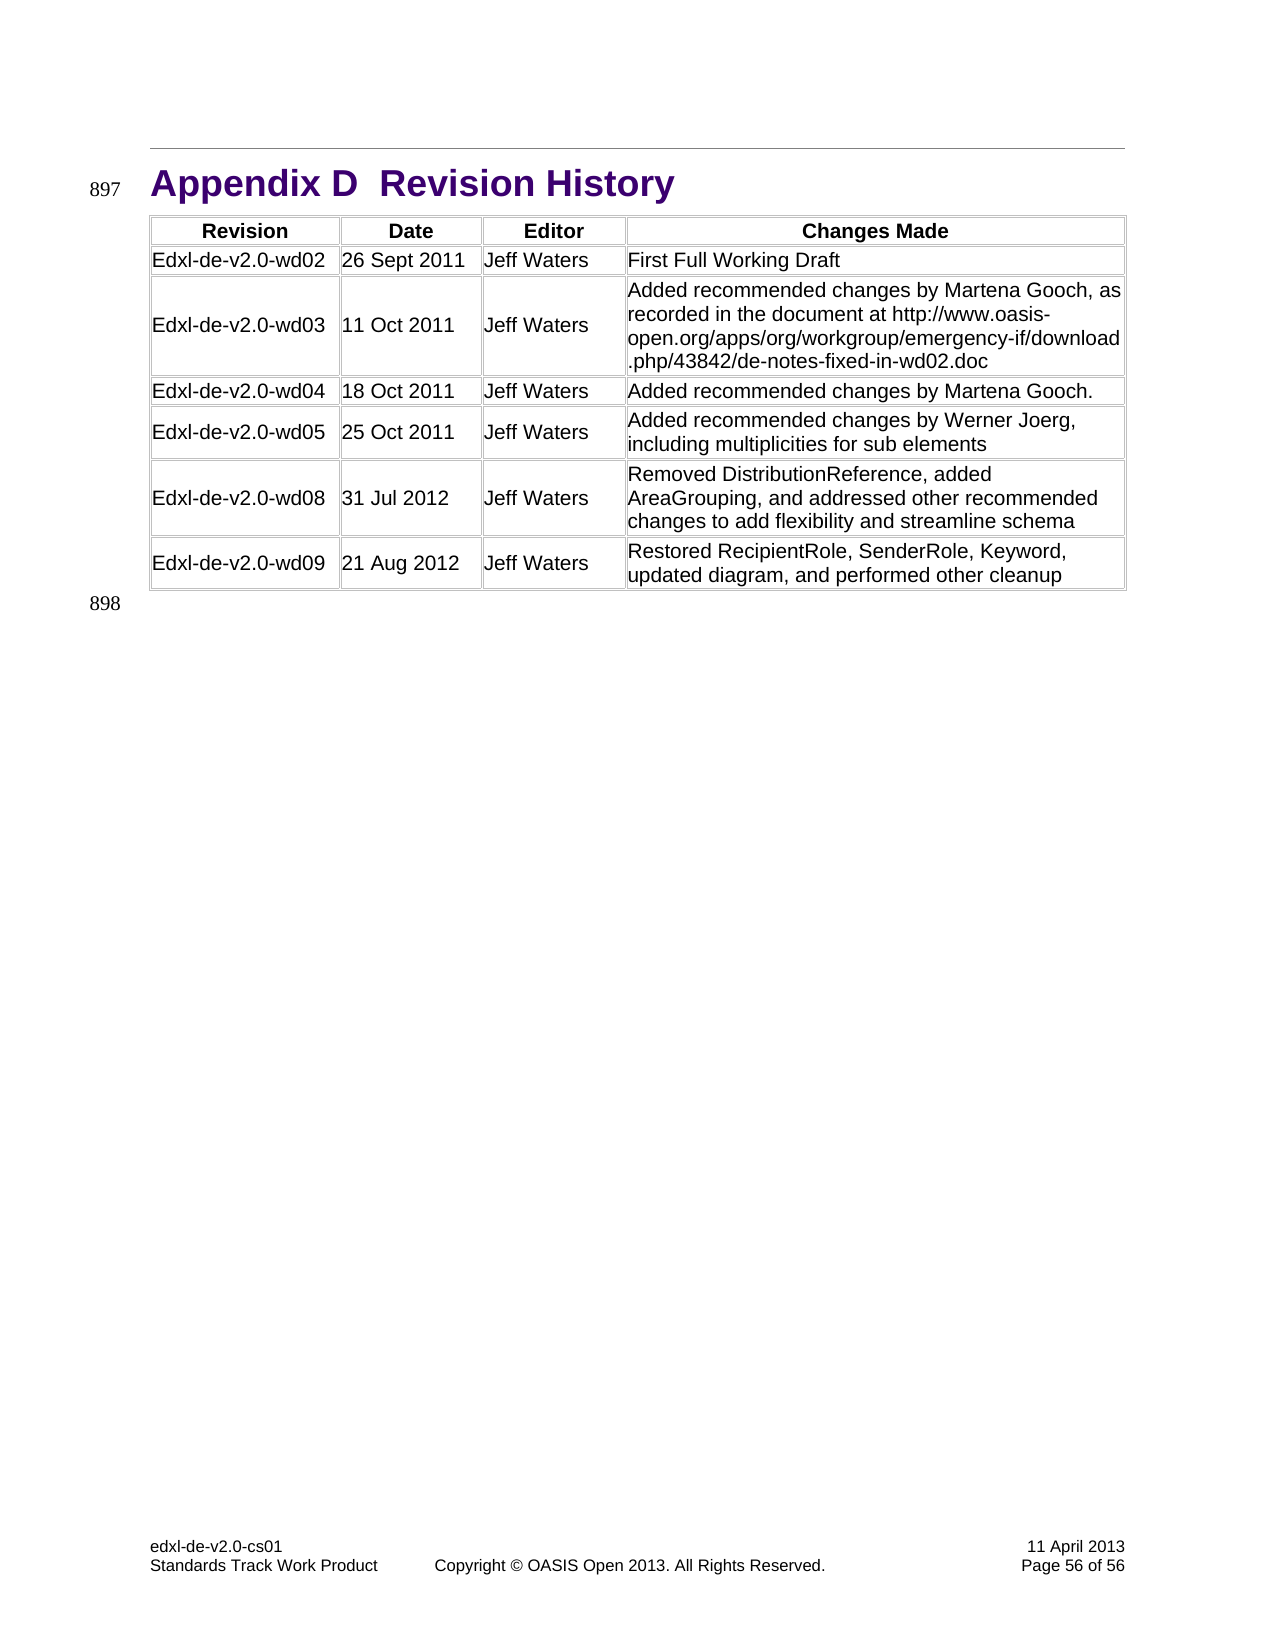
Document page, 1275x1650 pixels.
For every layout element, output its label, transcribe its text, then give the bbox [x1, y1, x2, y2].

table_cell Added recommended changes by Werner Joerg, including multiplicities for sub elements [628, 407, 1124, 457]
subtitle Revision History [150, 149, 1125, 204]
table_header Editor [484, 218, 625, 244]
table_cell Edxl-de-v2.0-wd09 [152, 538, 339, 588]
table_cell 25 Oct 2011 [342, 407, 481, 457]
table_header Changes Made [628, 218, 1124, 244]
table_cell Jeff Waters [484, 407, 625, 457]
table_cell Jeff Waters [484, 378, 625, 404]
table_cell Jeff Waters [484, 538, 625, 588]
table_cell Added recommended changes by Martena Gooch. [628, 378, 1124, 404]
table_cell Edxl-de-v2.0-wd04 [152, 378, 339, 404]
table_cell 21 Aug 2012 [342, 538, 481, 588]
table_cell Edxl-de-v2.0-wd08 [152, 461, 339, 535]
table_cell Removed DistributionReference, added AreaGrouping, and addressed other recommended changes to add flexibility and streamline schema [628, 461, 1124, 535]
table_cell Jeff Waters [484, 247, 625, 273]
table_header Revision [152, 218, 339, 244]
table_cell 26 Sept 2011 [342, 247, 481, 273]
table_cell 31 Jul 2012 [342, 461, 481, 535]
table_cell First Full Working Draft [628, 247, 1124, 273]
table_cell Jeff Waters [484, 277, 625, 375]
table_cell Edxl-de-v2.0-wd05 [152, 407, 339, 457]
table_cell 18 Oct 2011 [342, 378, 481, 404]
table_cell 11 Oct 2011 [342, 277, 481, 375]
table_cell Jeff Waters [484, 461, 625, 535]
table_header Date [342, 218, 481, 244]
table_cell Added recommended changes by Martena Gooch, as recorded in the document at http://www.oasis-open.org/apps/org/workgroup/emergency-if/download.php/43842/de-notes-fixed-in-wd02.doc [628, 277, 1124, 375]
table_cell Edxl-de-v2.0-wd02 [152, 247, 339, 273]
table_cell Restored RecipientRole, SenderRole, Keyword, updated diagram, and performed other cleanup [628, 538, 1124, 588]
table_cell Edxl-de-v2.0-wd03 [152, 277, 339, 375]
